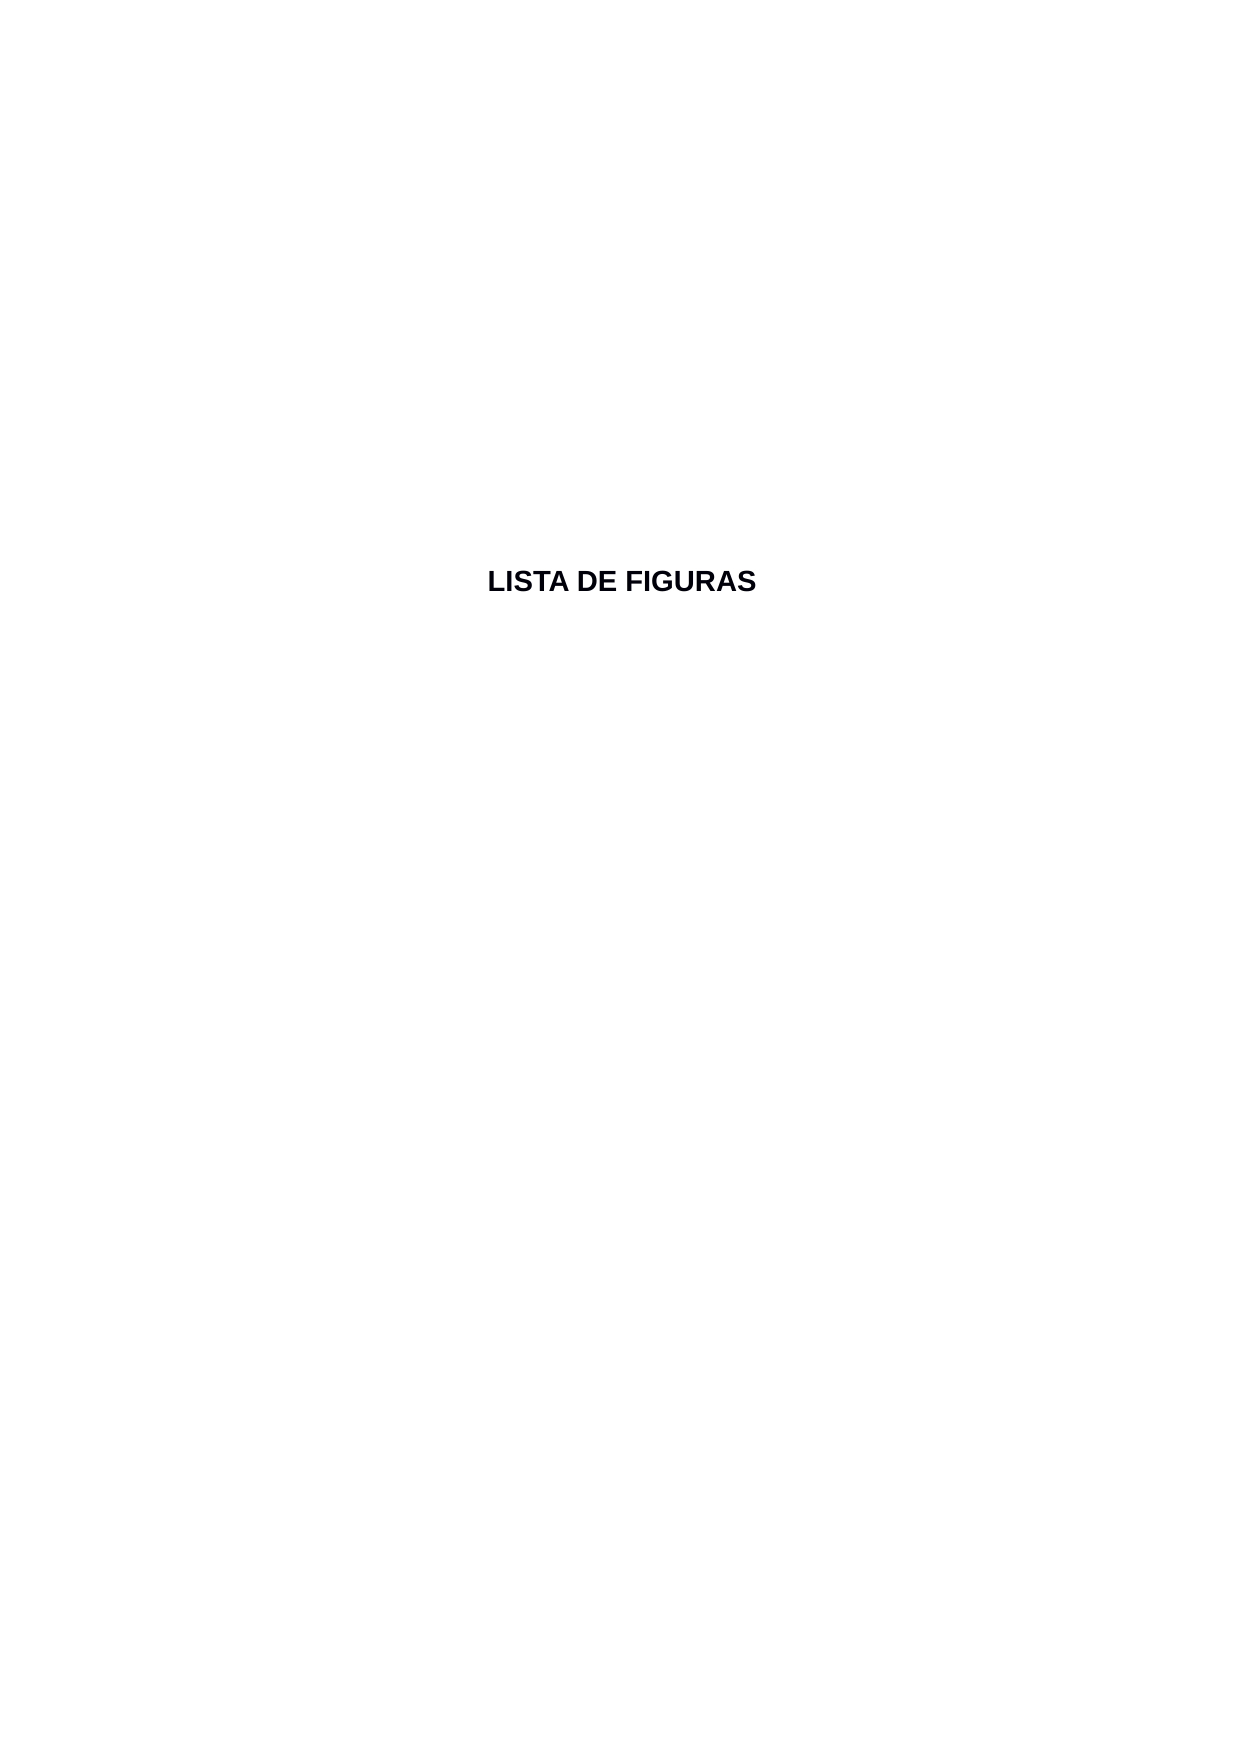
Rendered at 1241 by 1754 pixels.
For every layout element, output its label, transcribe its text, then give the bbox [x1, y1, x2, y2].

text LISTA DE FIGURAS [120, 564, 1123, 597]
